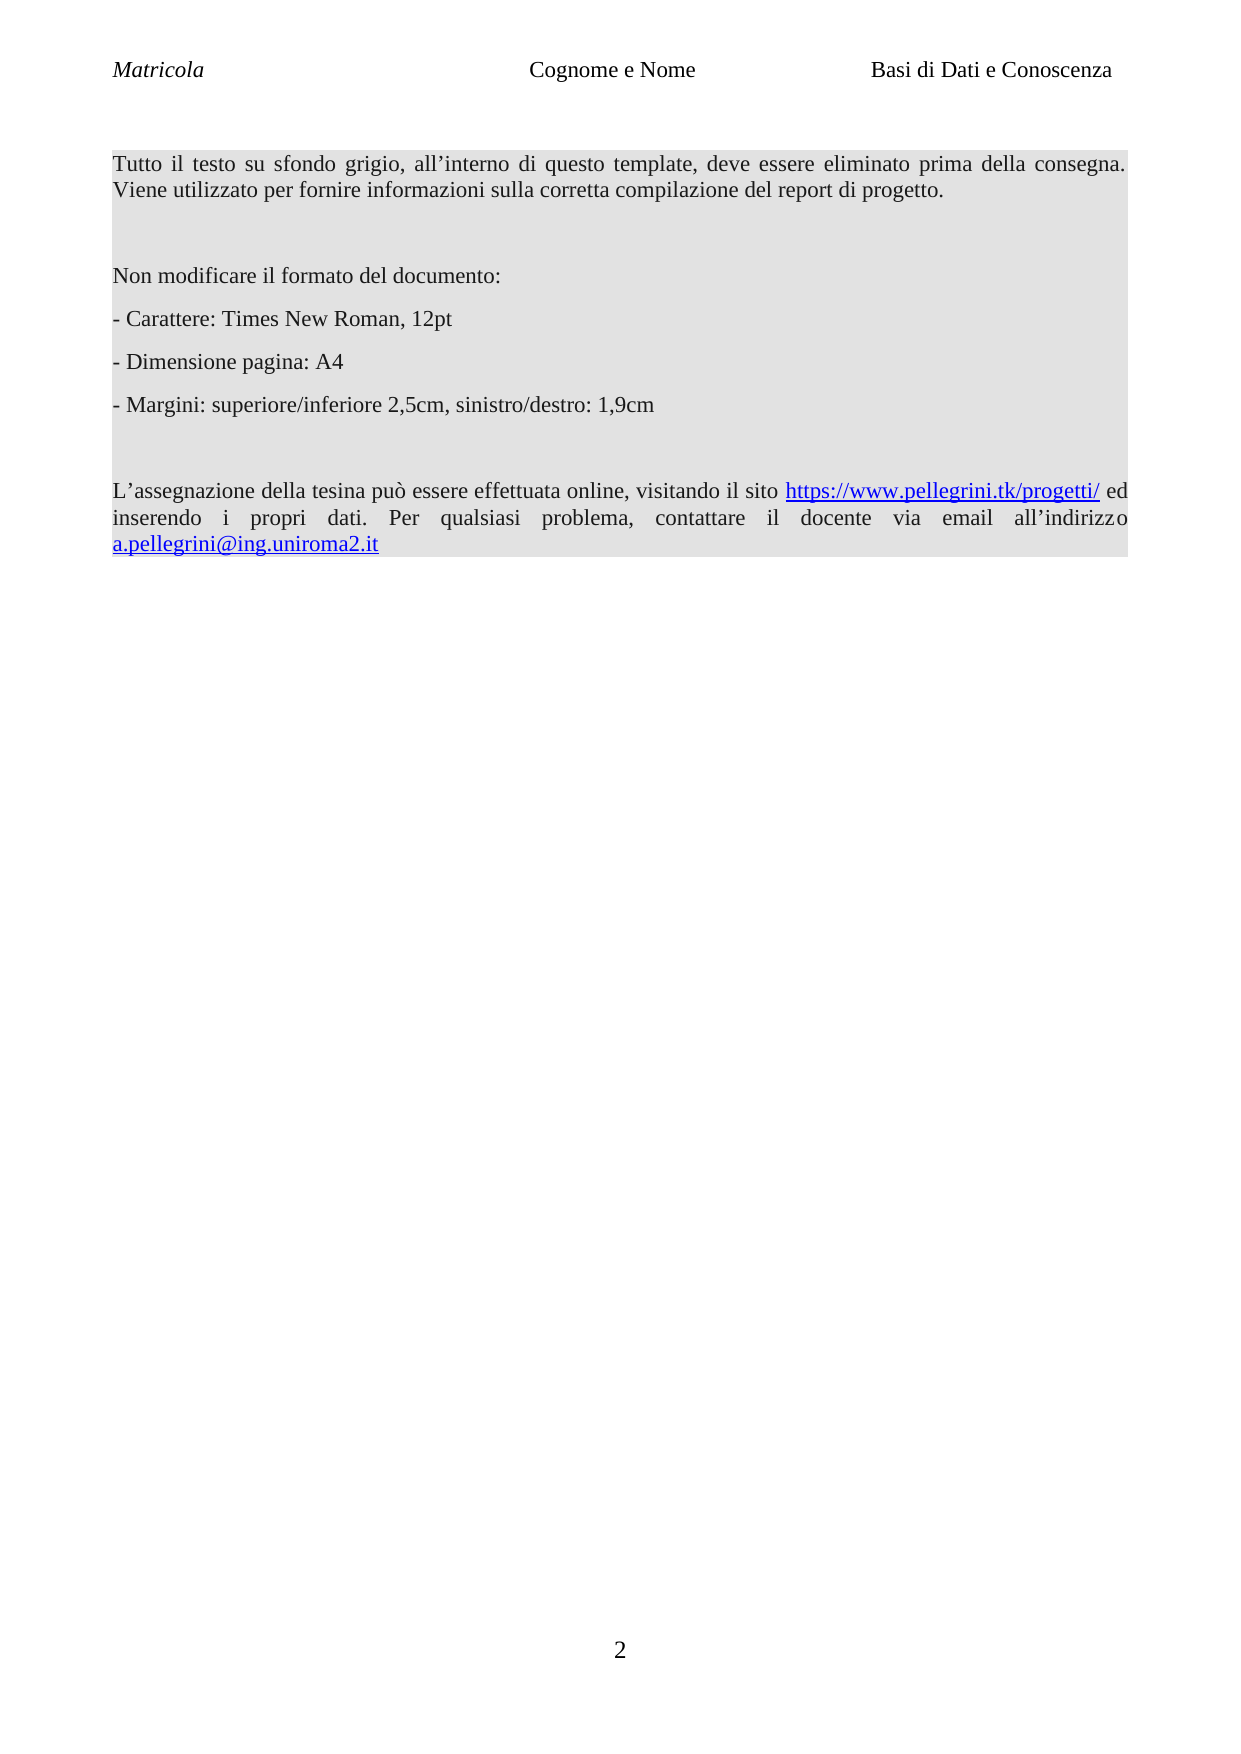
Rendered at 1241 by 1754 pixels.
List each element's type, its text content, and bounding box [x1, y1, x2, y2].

text - Margini: superiore/inferiore 2,5cm, sinistro/destro: 1,9cm [112, 391, 1128, 418]
text L’assegnazione della tesina può essere effettuata online, visitando il sito https://www.pellegrini.tk/progetti/ ed inserendo i propri dati. Per qualsiasi problema, contattare il docente via email all’indirizzo a.pellegrini@ing.uniroma2.it [112, 477, 1128, 557]
text - Carattere: Times New Roman, 12pt [112, 305, 1128, 332]
text Non modificare il formato del documento: [112, 262, 1128, 289]
text Tutto il testo su sfondo grigio, all’interno di questo template, deve essere eliminato prima della consegna. Viene utilizzato per fornire informazioni sulla corretta compilazione del report di progetto. [112, 150, 1128, 203]
text - Dimensione pagina: A4 [112, 348, 1128, 375]
